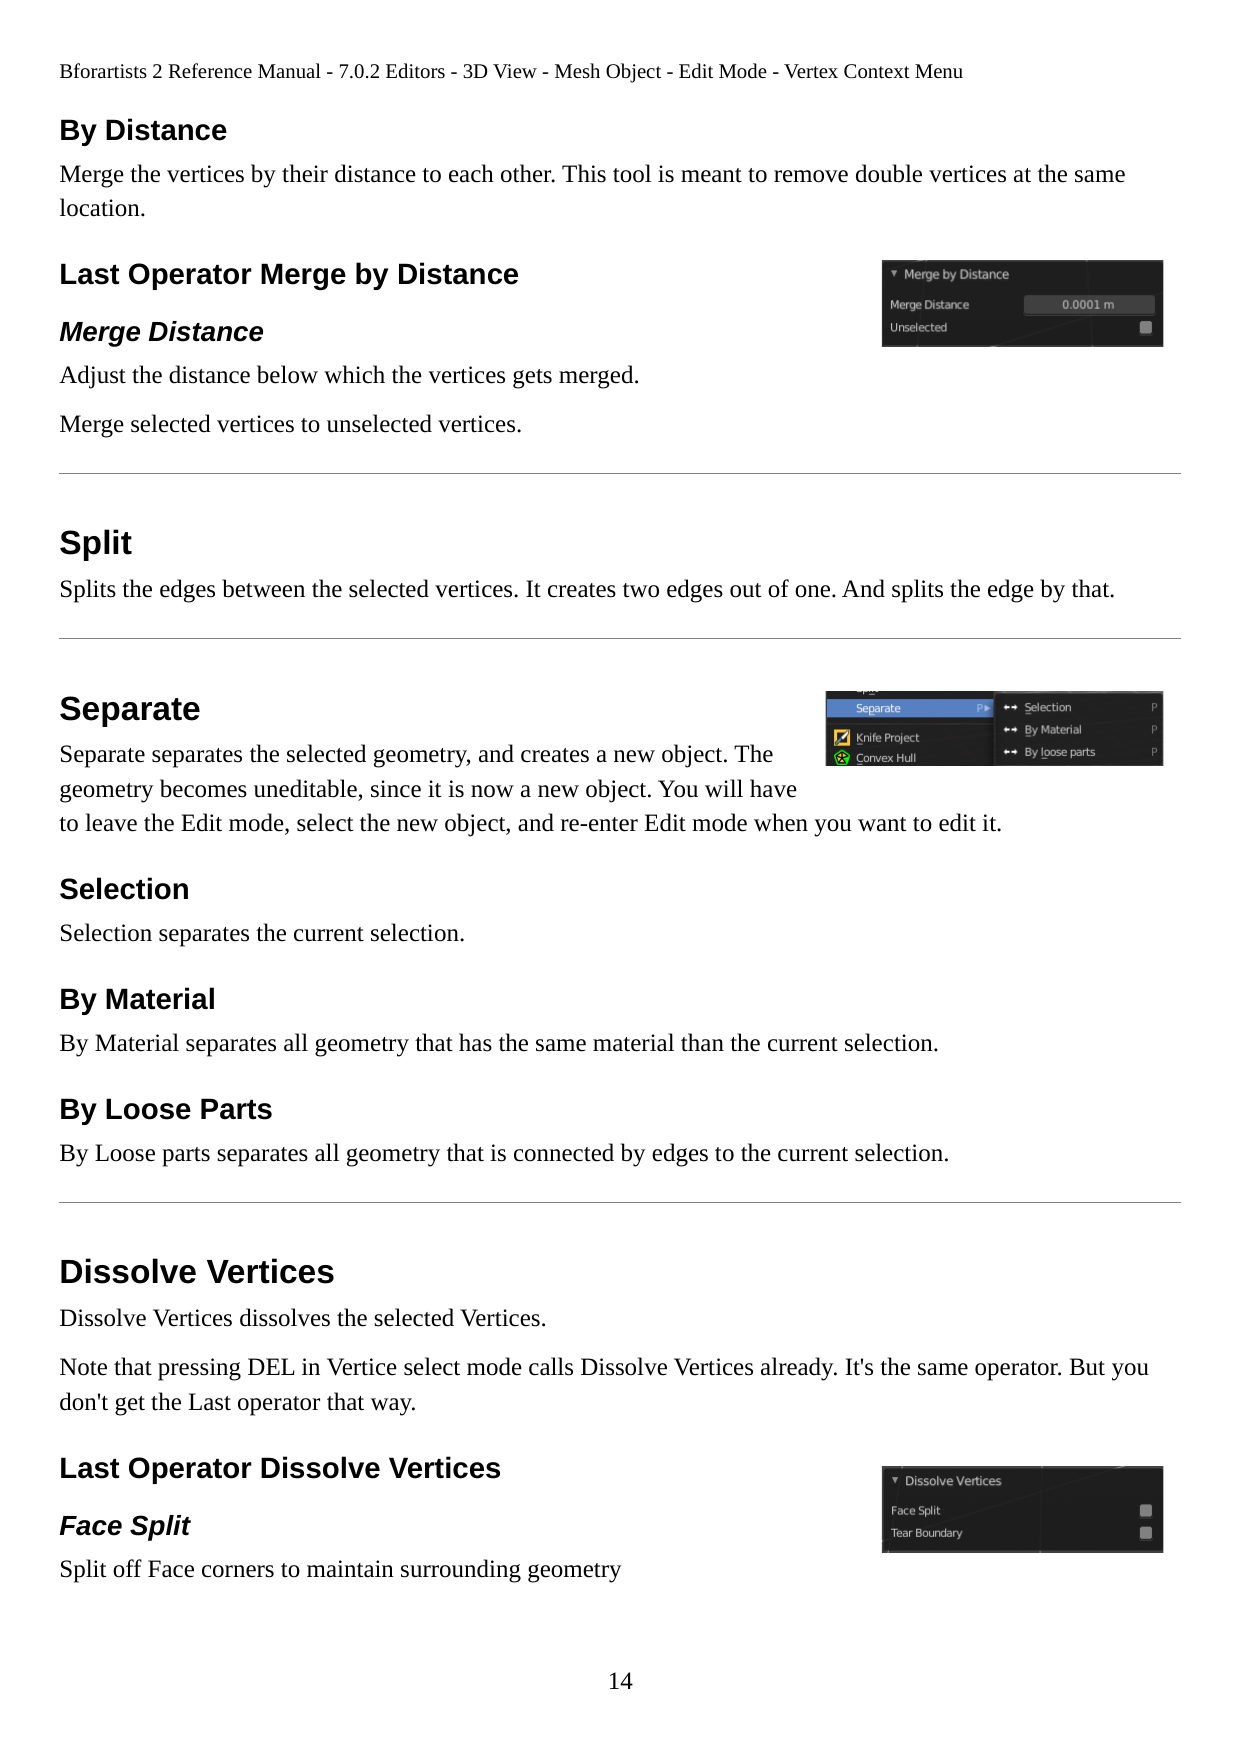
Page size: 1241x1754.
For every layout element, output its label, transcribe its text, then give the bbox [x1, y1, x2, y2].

subtitle Separate [59, 688, 1181, 727]
text Adjust the distance below which the vertices gets merged. [59, 360, 1181, 389]
text Merge the vertices by their distance to each other. This tool is meant to remove double vertices at the same location. [59, 159, 1181, 222]
subtitle [1164, 1509, 1181, 1541]
text Split off Face corners to maintain surrounding geometry [59, 1554, 1181, 1582]
text Splits the edges between the selected vertices. It creates two edges out of one. And splits the edge by that. [59, 574, 1181, 603]
picture [881, 1466, 1164, 1553]
text Merge selected vertices to unselected vertices. [59, 409, 1181, 438]
picture [825, 691, 1164, 766]
subtitle Last Operator Merge by Distance [59, 257, 1181, 291]
picture [881, 260, 1164, 347]
subtitle By Material [59, 982, 1181, 1016]
text Selection separates the current selection. [59, 918, 1181, 947]
subtitle Split [59, 523, 1181, 562]
text By Material separates all geometry that has the same material than the current selection. [59, 1028, 1181, 1057]
text Dissolve Vertices dissolves the selected Vertices. [59, 1303, 1181, 1332]
text Separate separates the selected geometry, and creates a new object. The geometry becomes uneditable, since it is now a new object. You will have to leave the Edit mode, select the new object, and re-enter Edit mode when you want to edit it. [59, 739, 1181, 837]
subtitle Selection [59, 872, 1181, 906]
subtitle Face Split [59, 1509, 881, 1541]
subtitle By Distance [59, 113, 1181, 146]
text By Loose parts separates all geometry that is connected by edges to the current selection. [59, 1138, 1181, 1167]
subtitle Dissolve Vertices [59, 1252, 1181, 1291]
subtitle By Loose Parts [59, 1092, 1181, 1126]
subtitle Last Operator Dissolve Vertices [59, 1451, 1181, 1484]
text Note that pressing DEL in Vertice select mode calls Dissolve Vertices already. It's the same operator. But you don't get the Last operator that way. [59, 1352, 1181, 1416]
subtitle Merge Distance [59, 316, 1181, 348]
